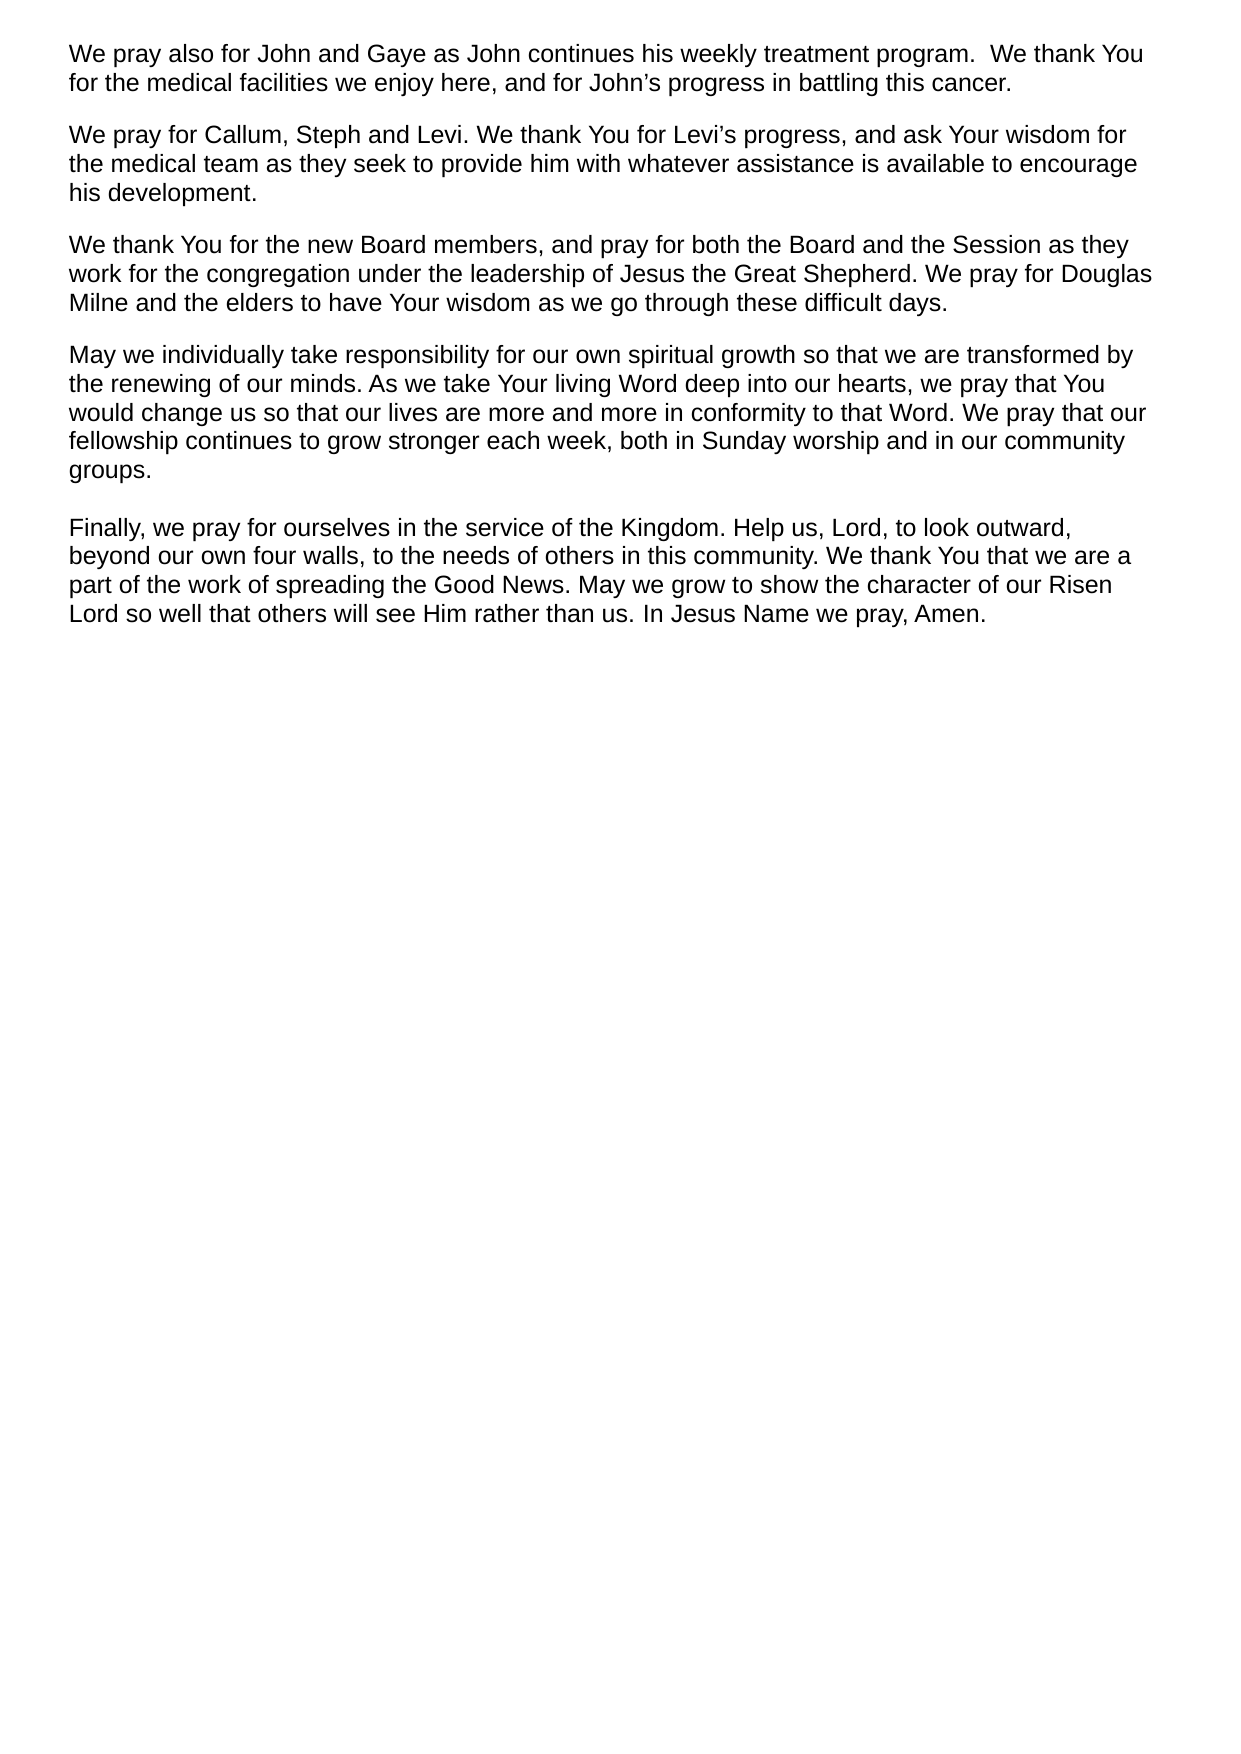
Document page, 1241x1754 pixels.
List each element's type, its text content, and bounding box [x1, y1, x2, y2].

text We pray for Callum, Steph and Levi. We thank You for Levi’s progress, and ask Your wisdom for the medical team as they seek to provide him with whatever assistance is available to encourage his development. [69, 120, 1161, 206]
text Finally, we pray for ourselves in the service of the Kingdom. Help us, Lord, to look outward, beyond our own four walls, to the needs of others in this community. We thank You that we are a part of the work of spreading the Good News. May we grow to show the character of our Risen Lord so well that others will see Him rather than us. In Jesus Name we pray, Amen. [69, 512, 1161, 627]
text We thank You for the new Board members, and pray for both the Board and the Session as they work for the congregation under the leadership of Jesus the Great Shepherd. We pray for Douglas Milne and the elders to have Your wisdom as we go through these difficult days. [69, 230, 1161, 316]
text We pray also for John and Gaye as John continues his weekly treatment program. We thank You for the medical facilities we enjoy here, and for John’s progress in battling this cancer. [69, 39, 1161, 97]
text May we individually take responsibility for our own spiritual growth so that we are transformed by the renewing of our minds. As we take Your living Word deep into our hearts, we pray that You would change us so that our lives are more and more in conformity to that Word. We pray that our fellowship continues to grow stronger each week, both in Sunday worship and in our community groups. [69, 340, 1161, 484]
